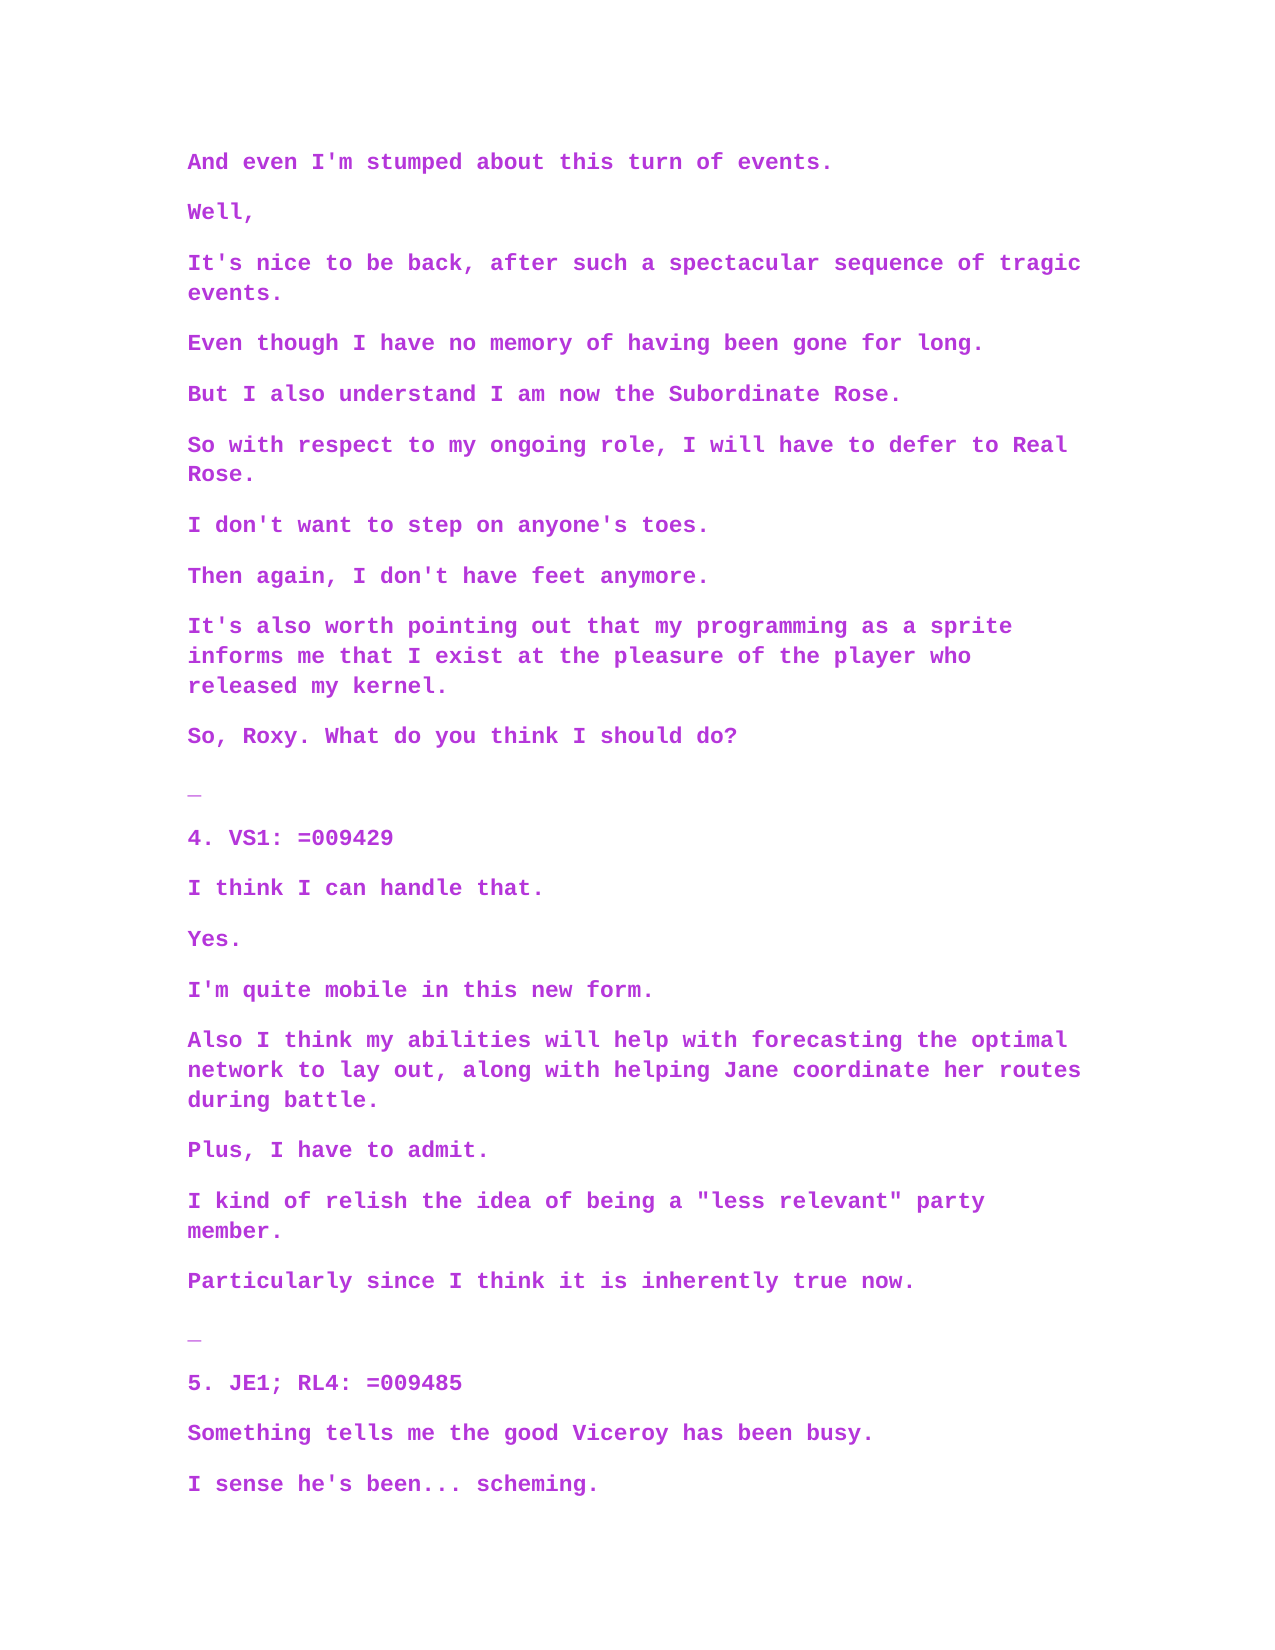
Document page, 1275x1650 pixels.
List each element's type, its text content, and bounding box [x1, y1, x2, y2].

text Yes. [187, 927, 1087, 953]
text Well, [187, 201, 1087, 227]
text 4. VS1: =009429 [187, 826, 1087, 852]
text Something tells me the good Viceroy has been busy. [187, 1422, 1087, 1448]
text I'm quite mobile in this new form. [187, 978, 1087, 1004]
text Particularly since I think it is inherently true now. [187, 1270, 1087, 1296]
text 5. JE1; RL4: =009485 [187, 1371, 1087, 1397]
text I kind of relish the idea of being a "less relevant" party member. [187, 1189, 1087, 1245]
text I think I can handle that. [187, 877, 1087, 903]
text It's nice to be back, after such a spectacular sequence of tragic events. [187, 251, 1087, 307]
text Plus, I have to admit. [187, 1139, 1087, 1165]
text _ [187, 1320, 1087, 1346]
text Even though I have no memory of having been gone for long. [187, 332, 1087, 358]
text Also I think my abilities will help with forecasting the optimal network to lay out, along with helping Jane coordinate her routes during battle. [187, 1028, 1087, 1114]
text I sense he's been... scheming. [187, 1472, 1087, 1498]
text So with respect to my ongoing role, I will have to defer to Real Rose. [187, 433, 1087, 489]
text It's also worth pointing out that my programming as a sprite informs me that I exist at the pleasure of the player who released my kernel. [187, 614, 1087, 700]
text I don't want to step on anyone's toes. [187, 513, 1087, 539]
text _ [187, 775, 1087, 801]
text But I also understand I am now the Subordinate Rose. [187, 382, 1087, 408]
text And even I'm stumped about this turn of events. [187, 150, 1087, 176]
text Then again, I don't have feet anymore. [187, 564, 1087, 590]
text So, Roxy. What do you think I should do? [187, 725, 1087, 751]
